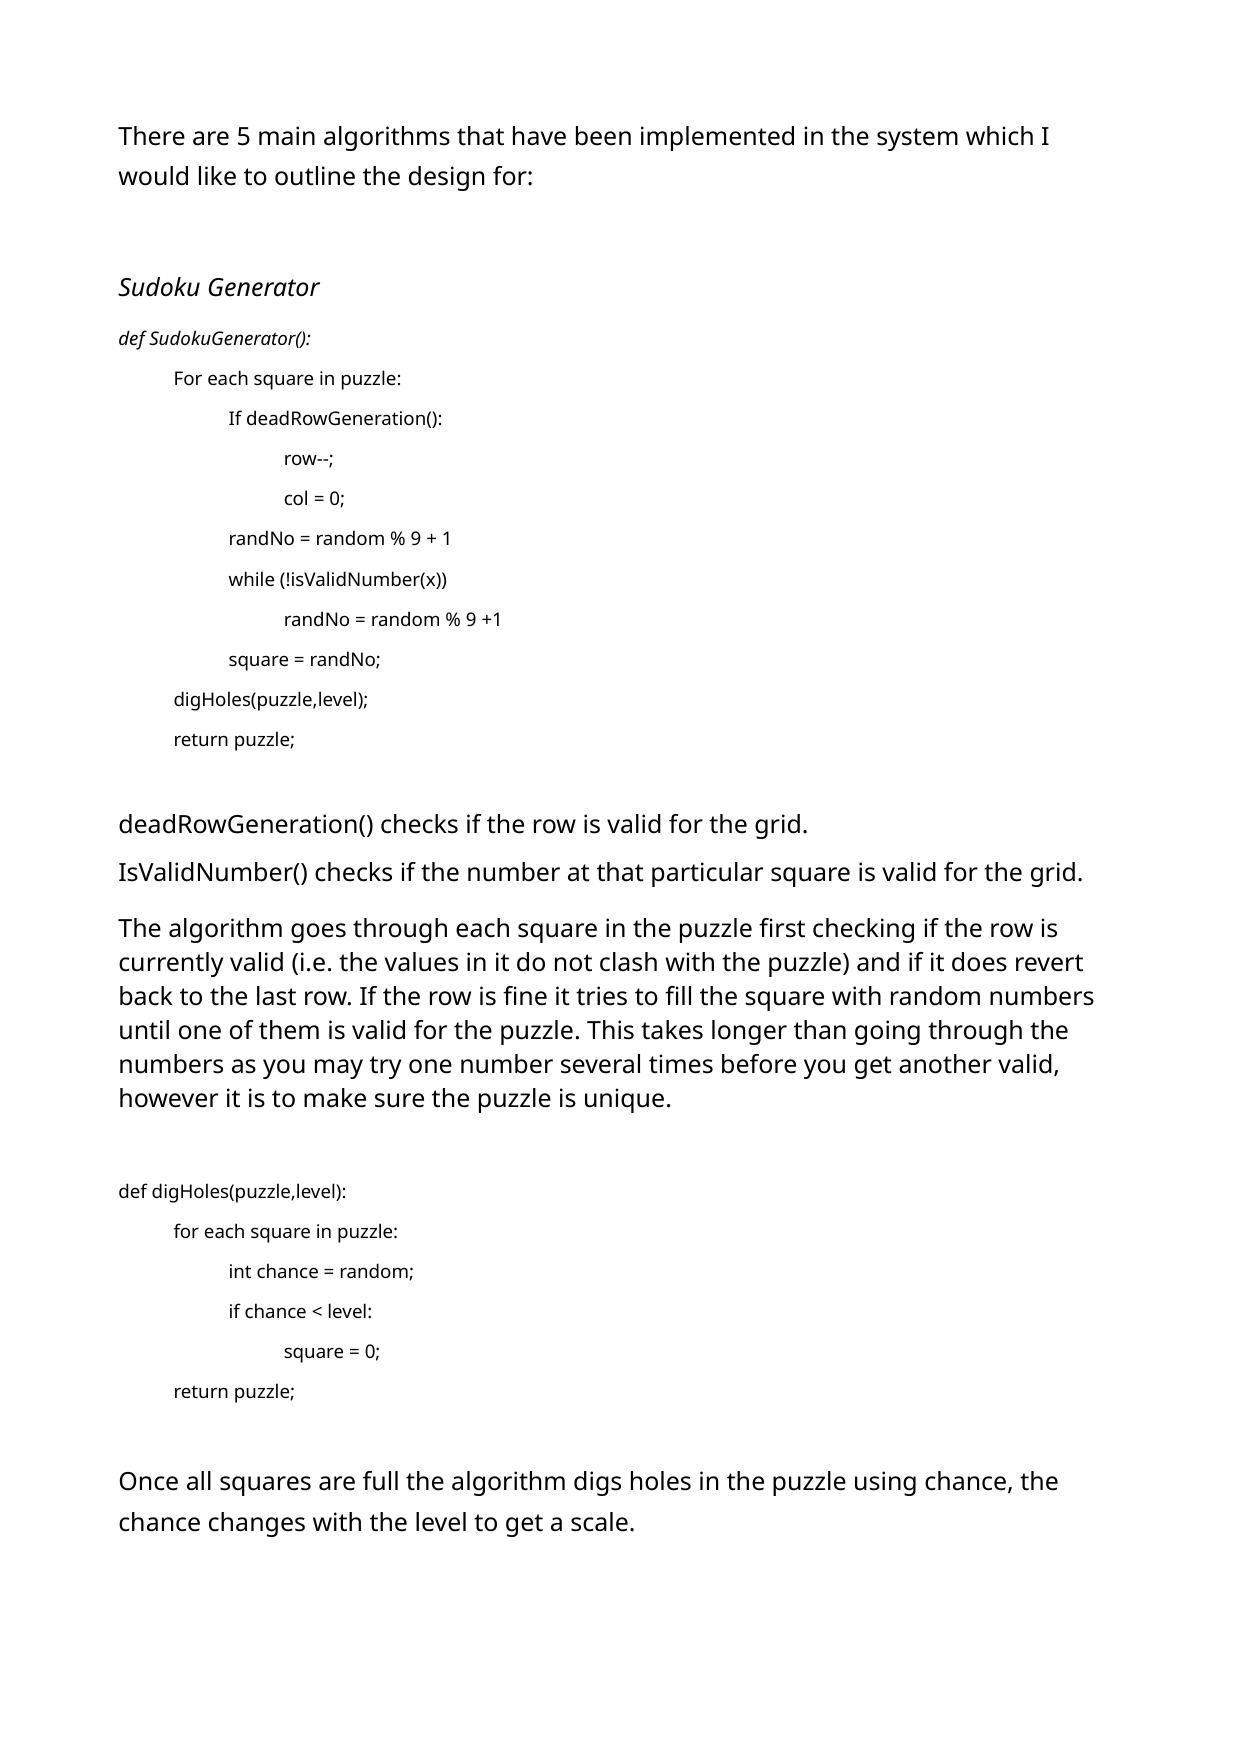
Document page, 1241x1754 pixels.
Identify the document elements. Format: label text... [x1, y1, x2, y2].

text if chance < level: [118, 1298, 1122, 1324]
text row--; [118, 446, 1122, 471]
text return puzzle; [118, 1379, 1122, 1404]
text For each square in puzzle: [118, 365, 1122, 391]
text digHoles(puzzle,level); [118, 686, 1122, 712]
text Sudoku Generator [118, 270, 1122, 304]
text for each square in puzzle: [118, 1218, 1122, 1244]
text Once all squares are full the algorithm digs holes in the puzzle using chance, the chance changes with the level to get a scale. [118, 1464, 1122, 1539]
text The algorithm goes through each square in the puzzle first checking if the row is currently valid (i.e. the values in it do not clash with the puzzle) and if it does revert back to the last row. If the row is fine it tries to fill the square with random numbers until one of them is valid for the puzzle. This takes longer than going through the numbers as you may try one number several times before you get another valid, however it is to make sure the puzzle is unique. [118, 911, 1122, 1115]
text deadRowGeneration() checks if the row is valid for the grid. [118, 806, 1122, 841]
text int chance = random; [118, 1258, 1122, 1284]
text return puzzle; [118, 726, 1122, 752]
text col = 0; [118, 486, 1122, 511]
text def digHoles(puzzle,level): [118, 1178, 1122, 1204]
text If deadRowGeneration(): [118, 405, 1122, 431]
text while (!isValidNumber(x)) [118, 566, 1122, 591]
text IsValidNumber() checks if the number at that particular square is valid for the grid. [118, 855, 1122, 889]
text randNo = random % 9 +1 [118, 606, 1122, 631]
text square = randNo; [118, 646, 1122, 672]
text There are 5 main algorithms that have been implemented in the system which I would like to outline the design for: [118, 118, 1122, 193]
text randNo = random % 9 + 1 [118, 526, 1122, 551]
text square = 0; [118, 1338, 1122, 1364]
text def SudokuGenerator(): [118, 325, 1122, 351]
